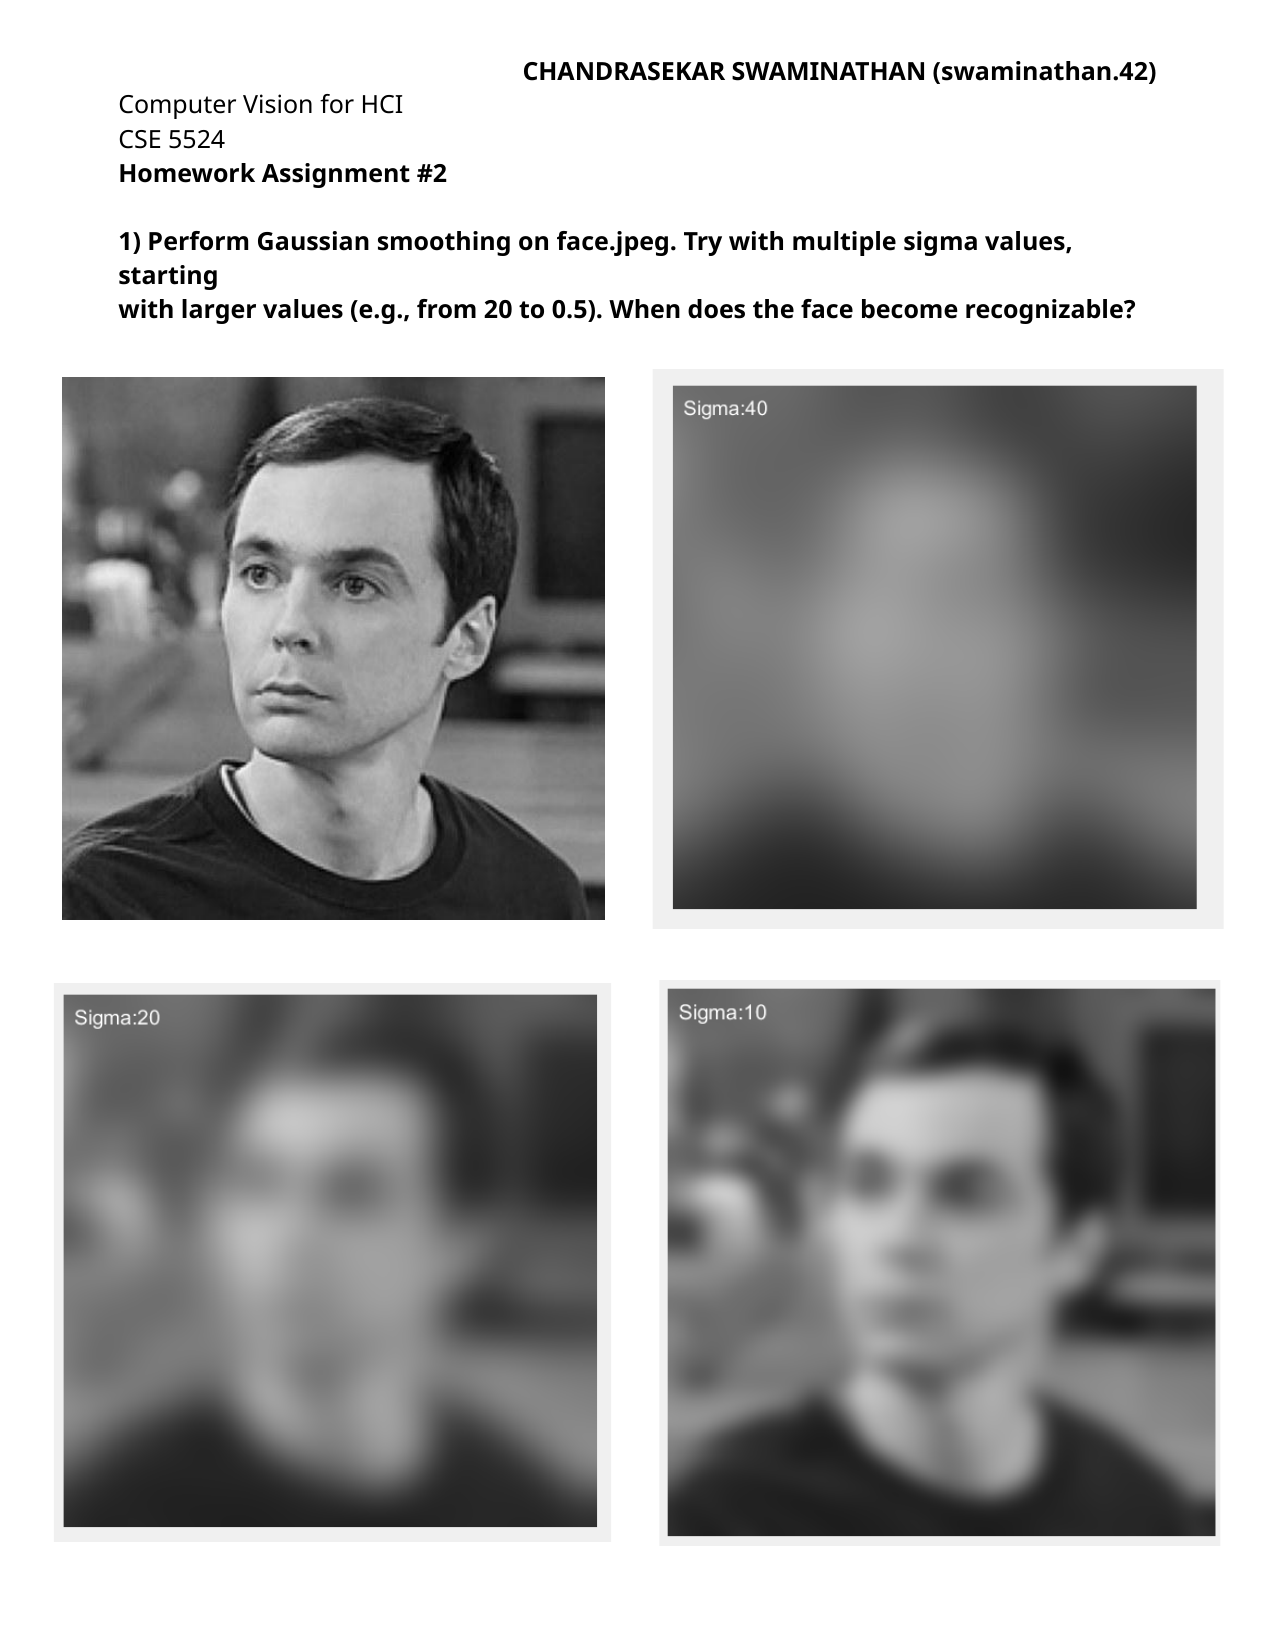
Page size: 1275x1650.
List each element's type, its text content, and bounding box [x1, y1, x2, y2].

text Computer Vision for HCI [118, 87, 1157, 121]
picture [62, 377, 605, 920]
text with larger values (e.g., from 20 to 0.5). When does the face become recognizable? [118, 292, 1157, 326]
picture [659, 980, 1221, 1546]
text CSE 5524 [118, 121, 1157, 155]
picture [53, 983, 612, 1542]
text CHANDRASEKAR SWAMINATHAN (swaminathan.42) [118, 53, 1157, 87]
text Homework Assignment #2 [118, 155, 1157, 189]
picture [652, 369, 1224, 929]
text 1) Perform Gaussian smoothing on face.jpeg. Try with multiple sigma values, starting [118, 223, 1157, 292]
